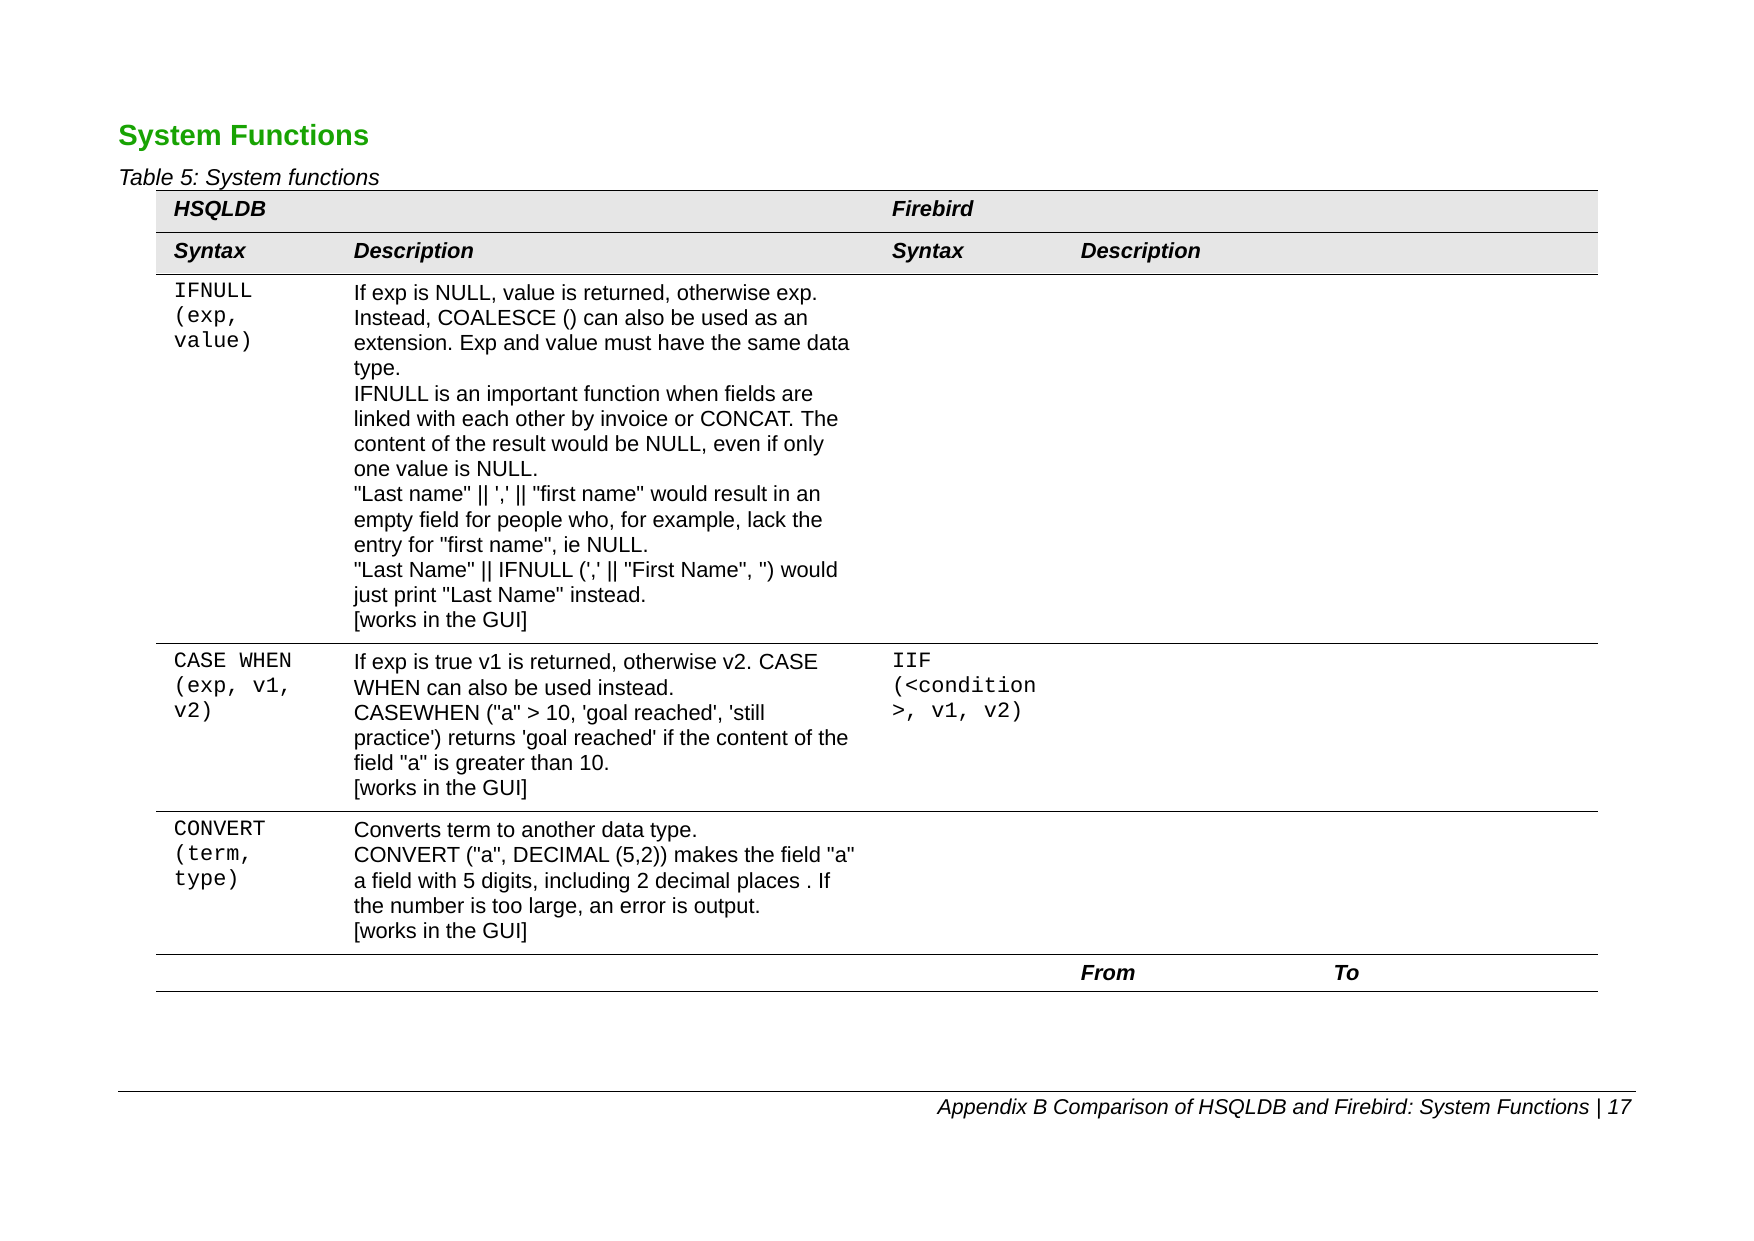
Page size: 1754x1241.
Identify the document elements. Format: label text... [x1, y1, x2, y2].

table_cell Syntax [874, 233, 1063, 273]
table_cell Syntax [156, 233, 336, 273]
table_cell [874, 955, 1063, 991]
table_cell IIF (<condition>, v1, v2) [874, 644, 1063, 811]
table_cell [1063, 812, 1598, 954]
table_cell [874, 275, 1063, 643]
table_cell From [1063, 955, 1316, 991]
table_cell CONVERT (term, type) [156, 812, 336, 954]
table_cell [1063, 644, 1598, 811]
table_cell Description [336, 233, 874, 273]
table_cell CASE WHEN (exp, v1, v2) [156, 644, 336, 811]
table_cell [1063, 275, 1598, 643]
table_cell If exp is NULL, value is returned, otherwise exp. Instead, COALESCE () can also be used as an extension. Exp and value must have the same data type. IFNULL is an important function when fields are linked with each other by invoice or CONCAT. The content of the result would be NULL, even if only one value is NULL. "Last name" || ',' || "first name" would result in an empty field for people who, for example, lack the entry for "first name", ie NULL. "Last Name" || IFNULL (',' || "First Name", '') would just print "Last Name" instead. [works in the GUI] [336, 275, 874, 643]
table_cell If exp is true v1 is returned, otherwise v2. CASE WHEN can also be used instead. CASEWHEN ("a" > 10, 'goal reached', 'still practice') returns 'goal reached' if the content of the field "a" is greater than 10. [works in the GUI] [336, 644, 874, 811]
table_cell Description [1063, 233, 1598, 273]
table_header Firebird [874, 191, 1598, 232]
table_cell [336, 955, 874, 991]
table_cell To [1316, 955, 1598, 991]
text Table 5: System functions [118, 163, 1636, 190]
table_cell [156, 955, 336, 991]
subtitle System Functions [118, 118, 1636, 152]
table_cell Converts term to another data type. CONVERT ("a", DECIMAL (5,2)) makes the field "a" a field with 5 digits, including 2 decimal places . If the number is too large, an error is output. [works in the GUI] [336, 812, 874, 954]
table_cell IFNULL (exp, value) [156, 275, 336, 643]
table_header HSQLDB [156, 191, 874, 232]
table_cell [874, 812, 1063, 954]
